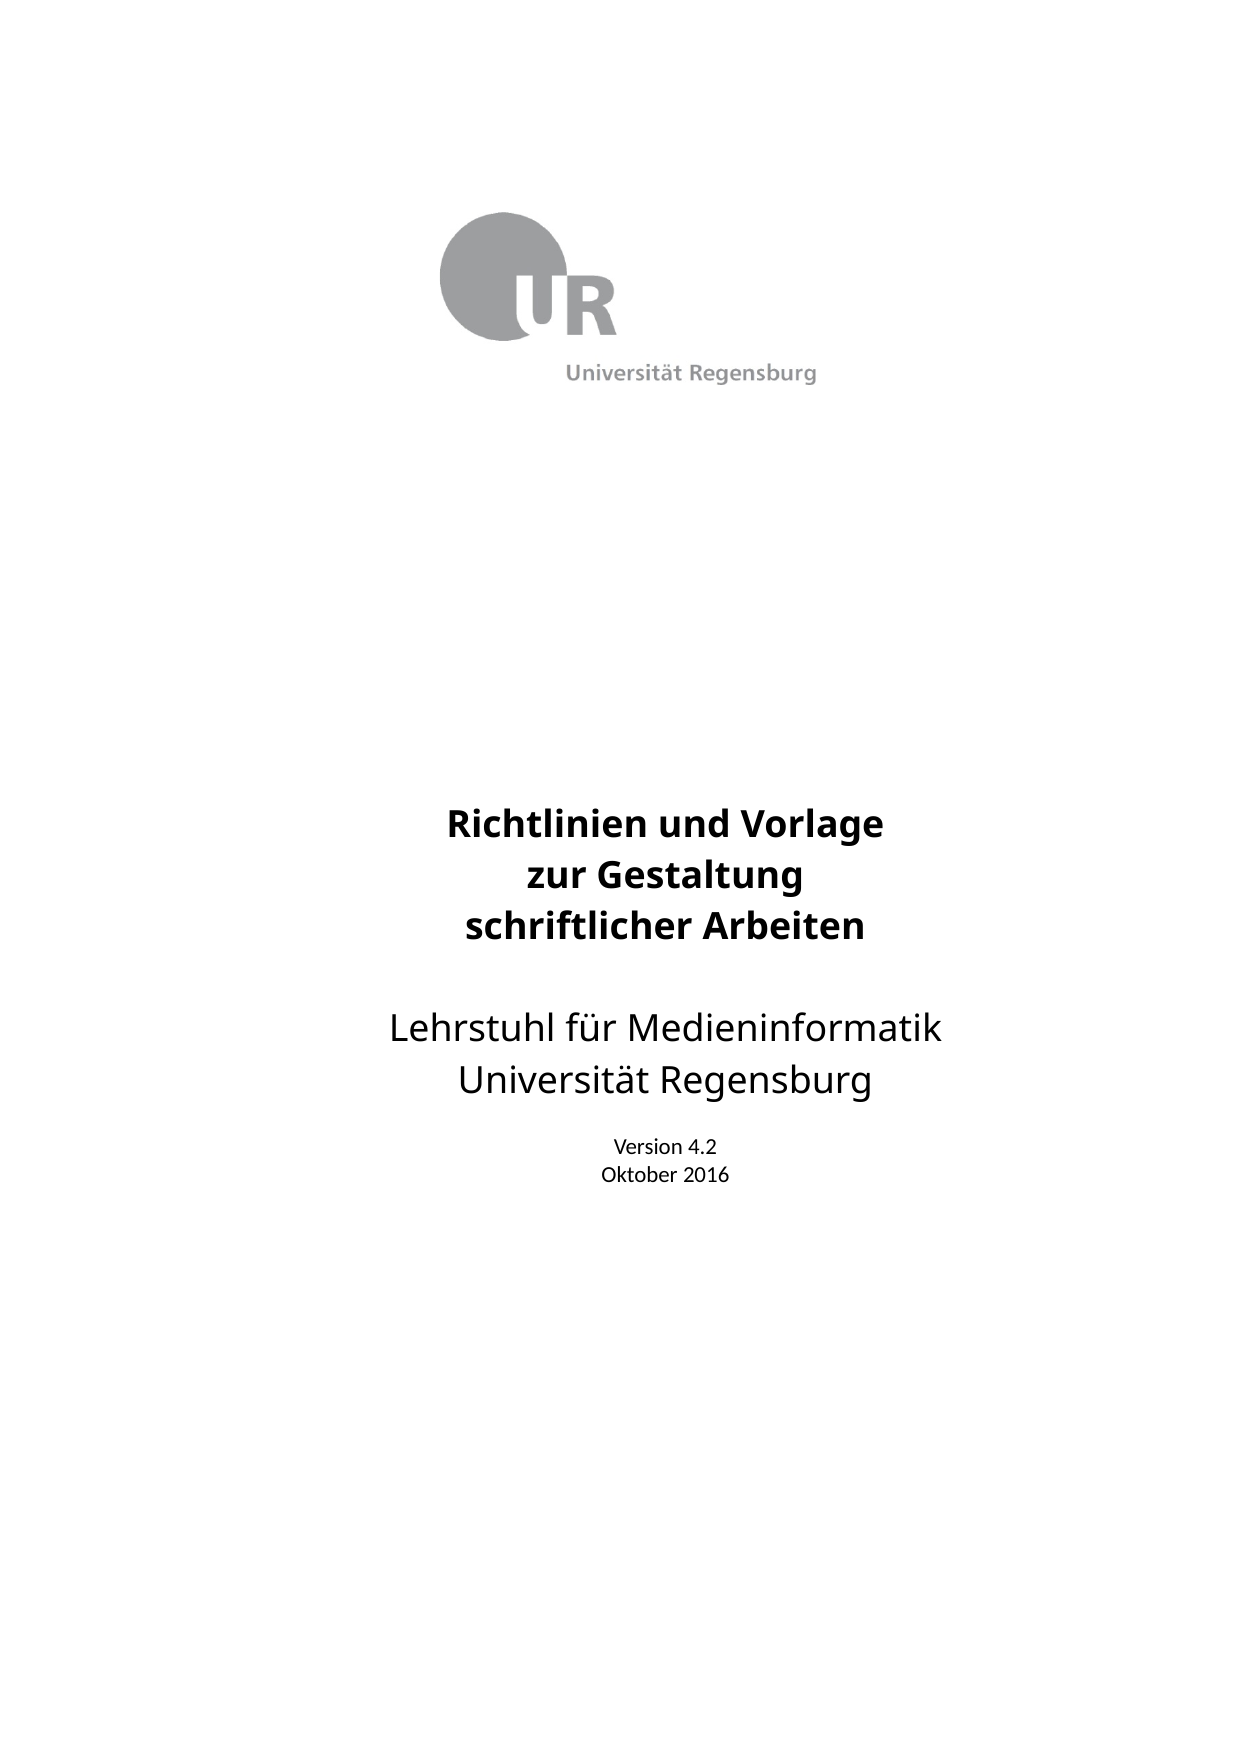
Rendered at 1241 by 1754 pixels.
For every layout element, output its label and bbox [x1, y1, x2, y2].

picture [439, 212, 816, 385]
